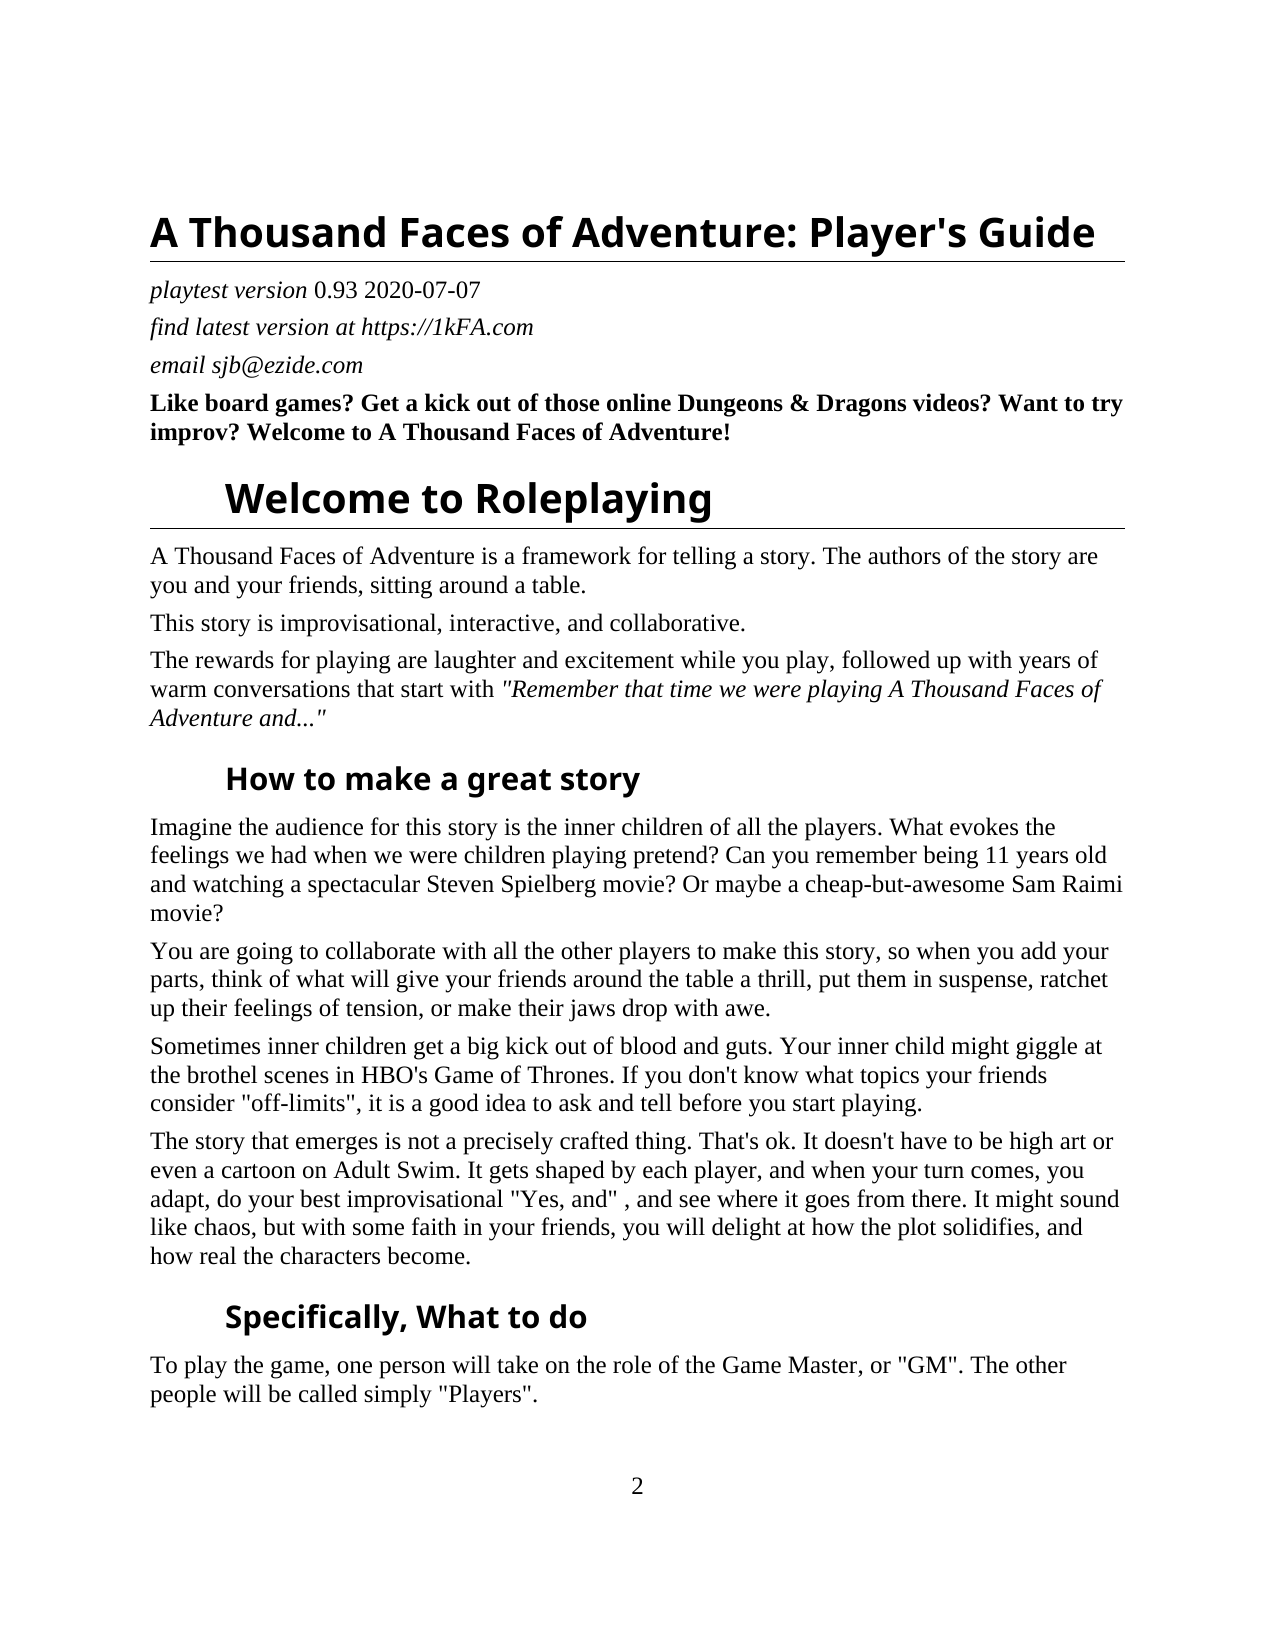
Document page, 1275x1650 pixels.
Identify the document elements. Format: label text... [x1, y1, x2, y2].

text This story is improvisational, interactive, and collaborative. [150, 608, 1125, 636]
text email sjb@ezide.com [150, 350, 1125, 379]
subtitle How to make a great story [150, 757, 1125, 799]
subtitle Specifically, What to do [150, 1295, 1125, 1337]
subtitle Welcome to Roleplaying [150, 470, 1125, 528]
text find latest version at https://1kFA.com [150, 312, 1125, 341]
text The rewards for playing are laughter and excitement while you play, followed up with years of warm conversations that start with "Remember that time we were playing A Thousand Faces of Adventure and..." [150, 645, 1125, 732]
text playtest version 0.93 2020-07-07 [150, 275, 1125, 303]
subtitle A Thousand Faces of Adventure: Player's Guide [150, 204, 1125, 261]
text Sometimes inner children get a big kick out of blood and guts. Your inner child might giggle at the brothel scenes in HBO's Game of Thrones. If you don't know what topics your friends consider "off-limits", it is a good idea to ask and tell before you start playing. [150, 1031, 1125, 1117]
text The story that emerges is not a precisely crafted thing. That's ok. It doesn't have to be high art or even a cartoon on Adult Swim. It gets shaped by each player, and when your turn comes, you adapt, do your best improvisational "Yes, and" , and see where it goes from there. It might sound like chaos, but with some faith in your friends, you will delight at how the plot solidifies, and how real the characters become. [150, 1126, 1125, 1270]
text Like board games? Get a kick out of those online Dungeons & Dragons videos? Want to try improv? Welcome to A Thousand Faces of Adventure! [150, 388, 1125, 445]
text You are going to collaborate with all the other players to make this story, so when you add your parts, think of what will give your friends around the table a thrill, put them in suspense, ratchet up their feelings of tension, or make their jaws drop with awe. [150, 936, 1125, 1022]
text Imagine the audience for this story is the inner children of all the players. What evokes the feelings we had when we were children playing pretend? Can you remember being 11 years old and watching a spectacular Steven Spielberg movie? Or maybe a cheap-but-awesome Sam Raimi movie? [150, 812, 1125, 927]
text A Thousand Faces of Adventure is a framework for telling a story. The authors of the story are you and your friends, sitting around a table. [150, 541, 1125, 599]
text To play the game, one person will take on the role of the Game Master, or "GM". The other people will be called simply "Players". [150, 1350, 1125, 1407]
